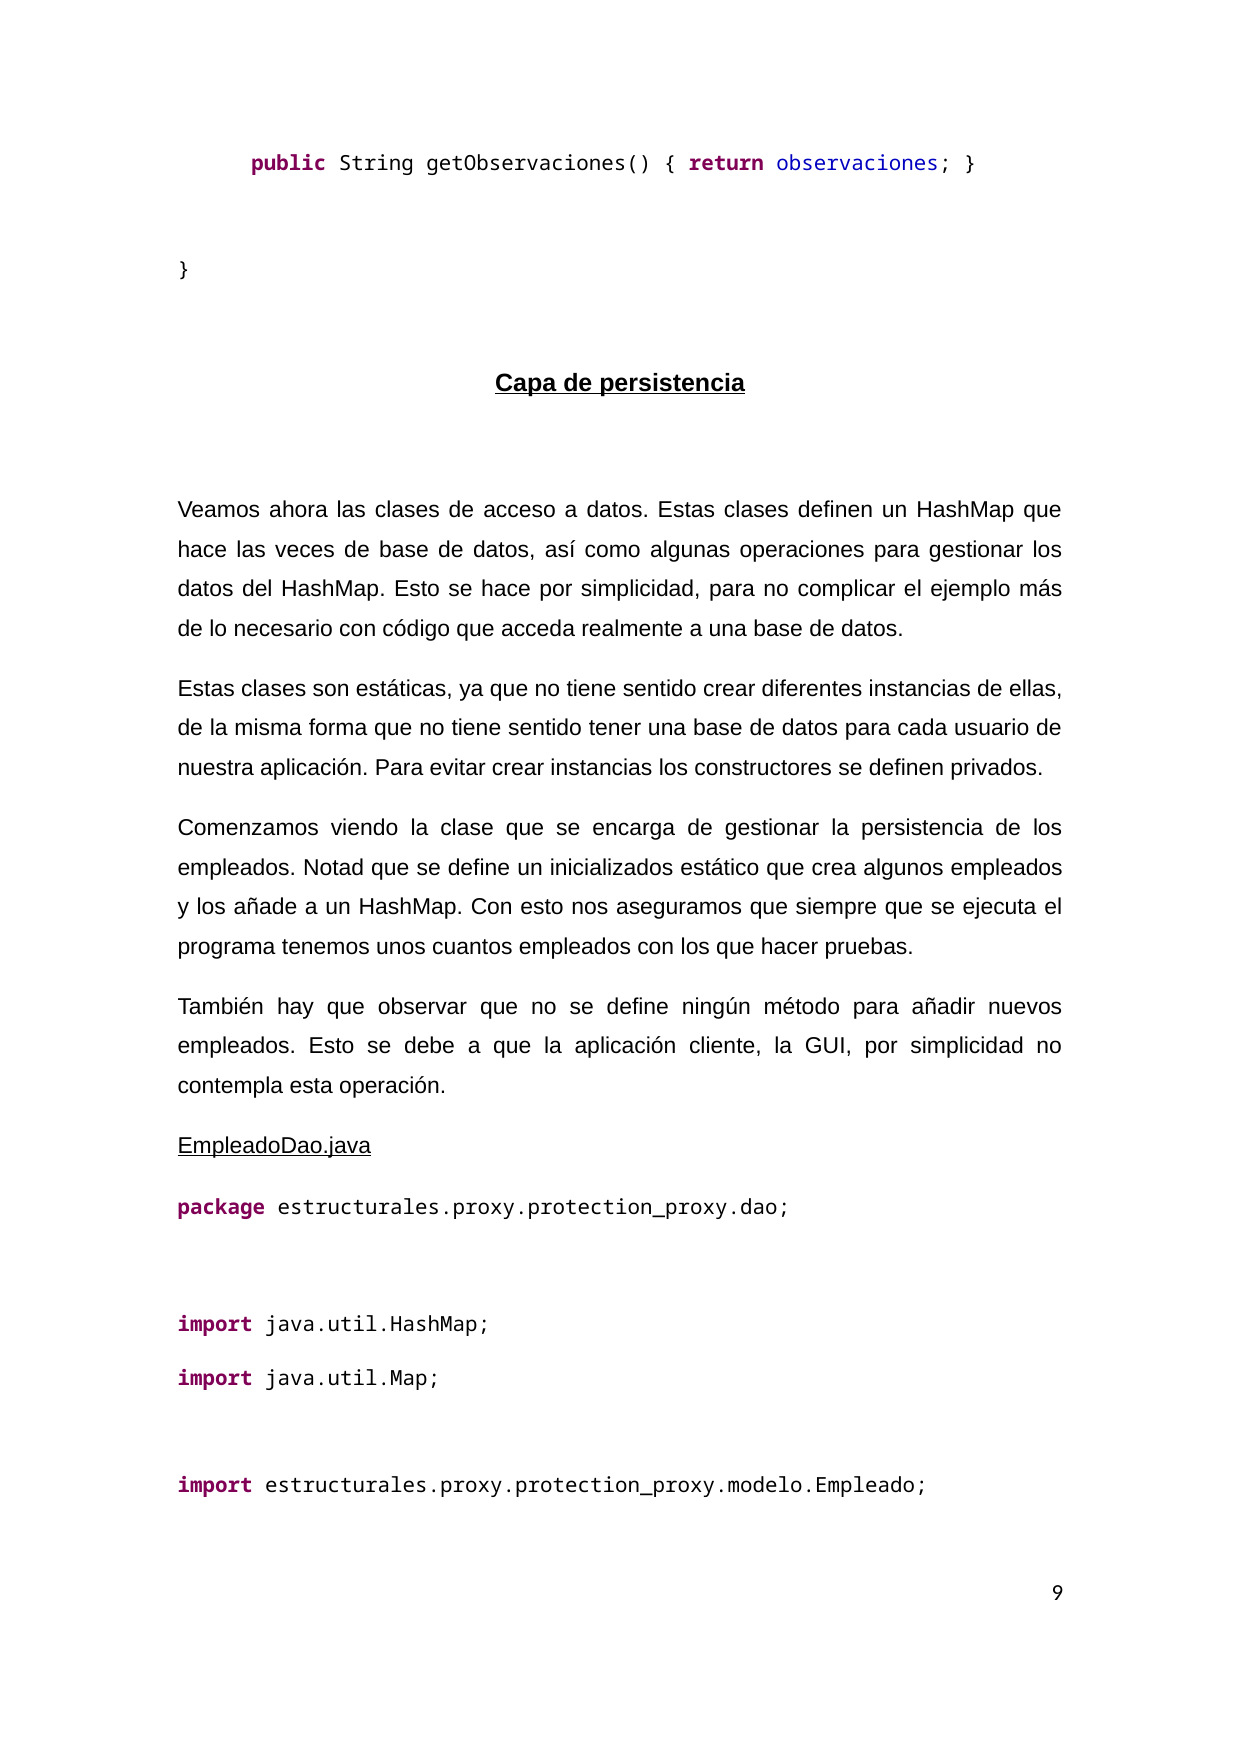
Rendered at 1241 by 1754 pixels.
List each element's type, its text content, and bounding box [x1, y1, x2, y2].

text public String getObservaciones() { return observaciones; } [177, 148, 1063, 176]
text import java.util.Map; [177, 1363, 1063, 1391]
text } [177, 254, 1063, 283]
text EmpleadoDao.java [177, 1132, 1063, 1158]
text import estructurales.proxy.protection_proxy.modelo.Empleado; [177, 1470, 1063, 1498]
text Estas clases son estáticas, ya que no tiene sentido crear diferentes instancias de ellas, de la misma forma que no tiene sentido tener una base de datos para cada usuario de nuestra aplicación. Para evitar crear instancias los constructores se definen privados. [177, 675, 1063, 780]
text Comenzamos viendo la clase que se encarga de gestionar la persistencia de los empleados. Notad que se define un inicializados estático que crea algunos empleados y los añade a un HashMap. Con esto nos aseguramos que siempre que se ejecuta el programa tenemos unos cuantos empleados con los que hacer pruebas. [177, 814, 1063, 959]
text Veamos ahora las clases de acceso a datos. Estas clases definen un HashMap que hace las veces de base de datos, así como algunas operaciones para gestionar los datos del HashMap. Esto se hace por simplicidad, para no complicar el ejemplo más de lo necesario con código que acceda realmente a una base de datos. [177, 496, 1063, 641]
text También hay que observar que no se define ningún método para añadir nuevos empleados. Esto se debe a que la aplicación cliente, la GUI, por simplicidad no contempla esta operación. [177, 993, 1063, 1098]
text package estructurales.proxy.protection_proxy.dao; [177, 1192, 1063, 1221]
text import java.util.HashMap; [177, 1309, 1063, 1338]
text Capa de persistencia [177, 368, 1063, 397]
